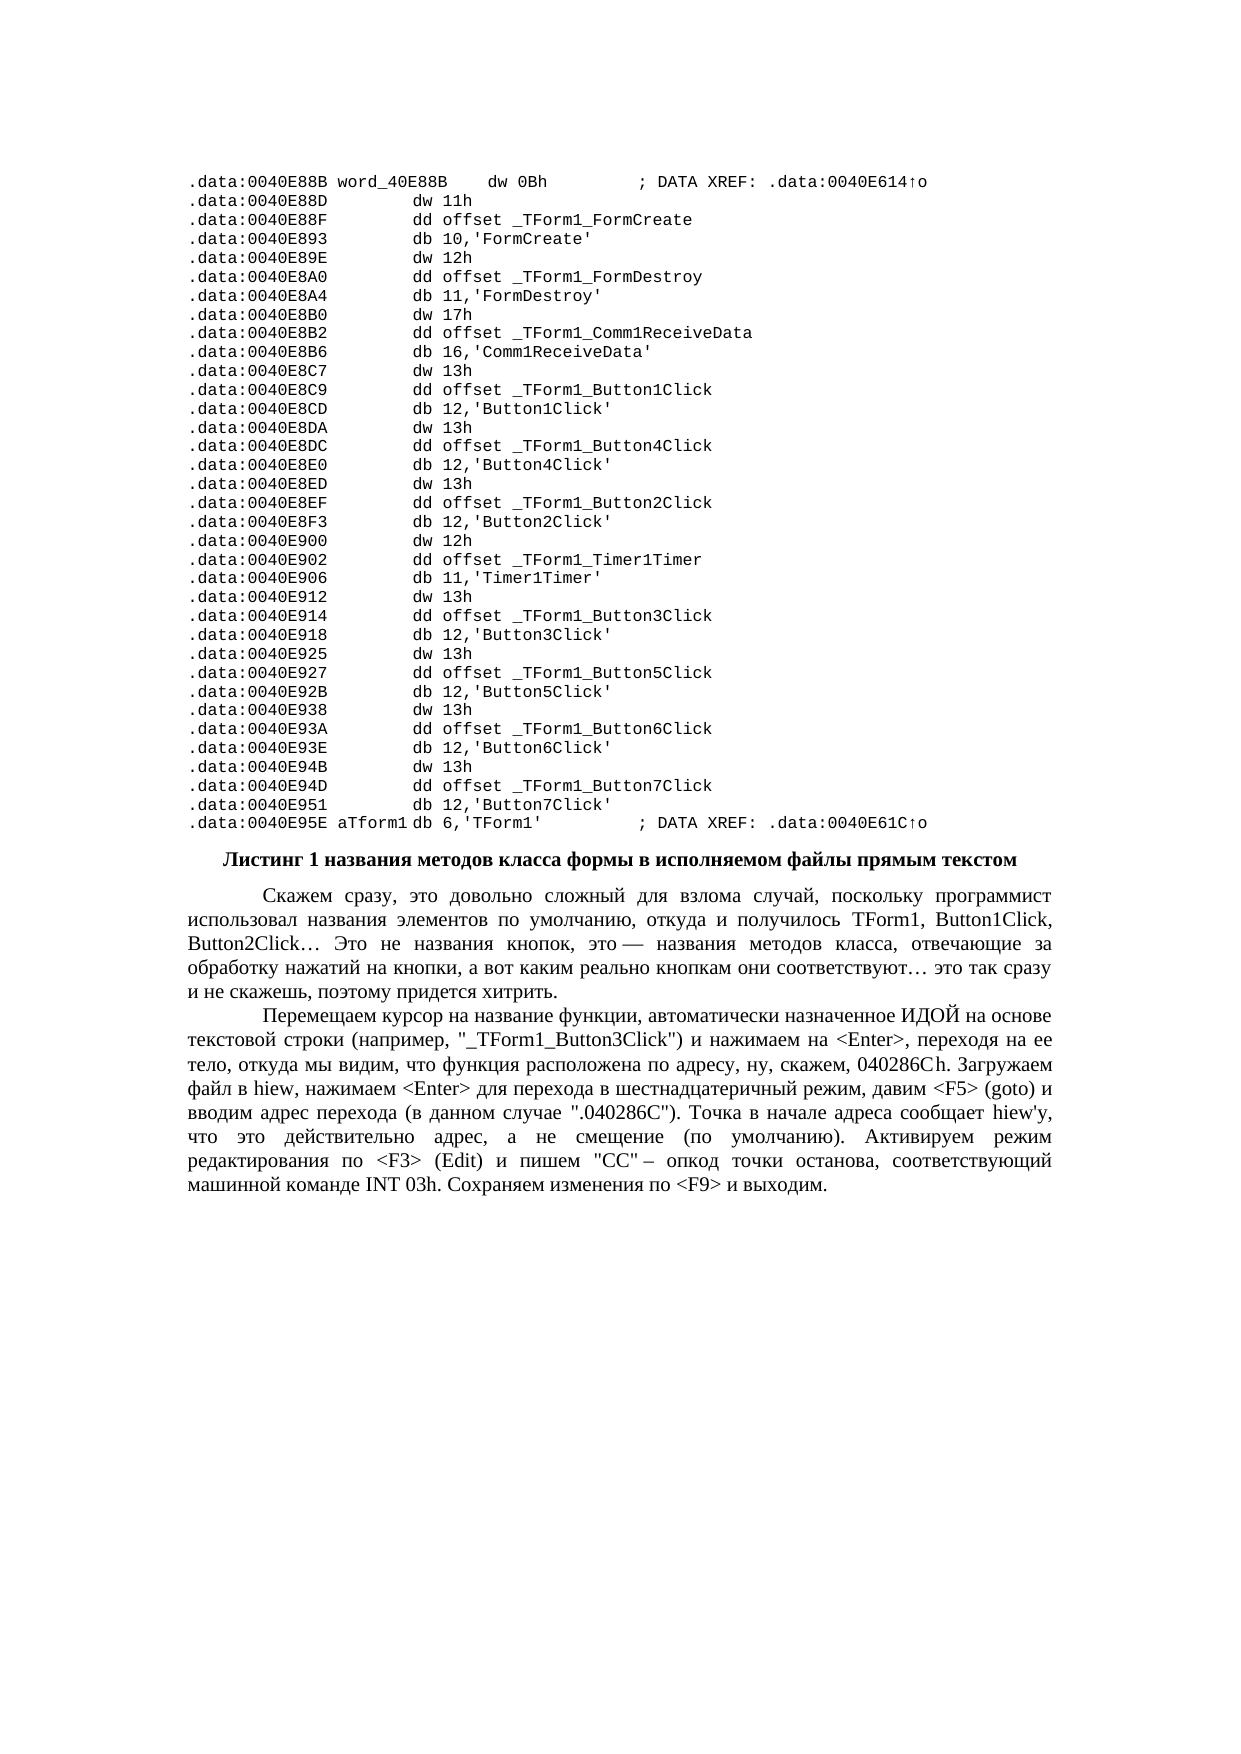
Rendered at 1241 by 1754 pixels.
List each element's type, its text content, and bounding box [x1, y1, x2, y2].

text .data:0040E8DC dd offset _TForm1_Button4Click [187, 438, 1053, 457]
text .data:0040E951 db 12,'Button7Click' [187, 796, 1053, 815]
text .data:0040E8B0 dw 17h [187, 306, 1053, 325]
text Скажем сразу, это довольно сложный для взлома случай, поскольку программист использовал названия элементов по умолчанию, откуда и получилось TForm1, Button1Click, Button2Click… Это не названия кнопок, это — названия методов класса, отвечающие за обработку нажатий на кнопки, а вот каким реально кнопкам они соответствуют… это так сразу и не скажешь, поэтому придется хитрить. [187, 883, 1053, 1003]
text .data:0040E8CD db 12,'Button1Click' [187, 400, 1053, 419]
text .data:0040E93E db 12,'Button6Click' [187, 740, 1053, 758]
text Листинг 1 названия методов класса формы в исполняемом файлы прямым текстом [187, 846, 1053, 871]
text .data:0040E8F3 db 12,'Button2Click' [187, 513, 1053, 532]
text .data:0040E94D dd offset _TForm1_Button7Click [187, 777, 1053, 796]
text .data:0040E902 dd offset _TForm1_Timer1Timer [187, 551, 1053, 570]
text .data:0040E8DA dw 13h [187, 419, 1053, 438]
text .data:0040E93A dd offset _TForm1_Button6Click [187, 721, 1053, 740]
text .data:0040E893 db 10,'FormCreate' [187, 231, 1053, 249]
text .data:0040E8A0 dd offset _TForm1_FormDestroy [187, 268, 1053, 287]
text .data:0040E8B6 db 16,'Comm1ReceiveData' [187, 344, 1053, 363]
text .data:0040E900 dw 12h [187, 532, 1053, 551]
text .data:0040E88B word_40E88B dw 0Bh ; DATA XREF: .data:0040E614↑o [187, 174, 1053, 193]
text .data:0040E8EF dd offset _TForm1_Button2Click [187, 494, 1053, 513]
text .data:0040E906 db 11,'Timer1Timer' [187, 570, 1053, 589]
text .data:0040E914 dd offset _TForm1_Button3Click [187, 608, 1053, 627]
text .data:0040E94B dw 13h [187, 758, 1053, 777]
text .data:0040E925 dw 13h [187, 645, 1053, 664]
text .data:0040E88F dd offset _TForm1_FormCreate [187, 212, 1053, 231]
text .data:0040E927 dd offset _TForm1_Button5Click [187, 664, 1053, 683]
text .data:0040E88D dw 11h [187, 193, 1053, 212]
text .data:0040E92B db 12,'Button5Click' [187, 683, 1053, 702]
text Перемещаем курсор на название функции, автоматически назначенное ИДОЙ на основе текстовой строки (например, "_TForm1_Button3Click") и нажимаем на <Enter>, переходя на ее тело, откуда мы видим, что функция расположена по адресу, ну, скажем, 040286Ch. Загружаем файл в hiew, нажимаем <Enter> для перехода в шестнадцатеричный режим, давим <F5> (goto) и вводим адрес перехода (в данном случае ".040286C"). Точка в начале адреса сообщает hiew'у, что это действительно адрес, а не смещение (по умолчанию). Активируем режим редактирования по <F3> (Edit) и пишем "CC" – опкод точки останова, соответствующий машинной команде INT 03h. Сохраняем изменения по <F9> и выходим. [187, 1003, 1053, 1196]
text .data:0040E8ED dw 13h [187, 476, 1053, 494]
text .data:0040E8B2 dd offset _TForm1_Comm1ReceiveData [187, 325, 1053, 344]
text .data:0040E938 dw 13h [187, 702, 1053, 721]
text .data:0040E8C9 dd offset _TForm1_Button1Click [187, 381, 1053, 400]
text .data:0040E8A4 db 11,'FormDestroy' [187, 287, 1053, 306]
text .data:0040E912 dw 13h [187, 589, 1053, 608]
text .data:0040E89E dw 12h [187, 249, 1053, 268]
text .data:0040E8E0 db 12,'Button4Click' [187, 457, 1053, 476]
text .data:0040E95E aTform1 db 6,'TForm1' ; DATA XREF: .data:0040E61C↑o [187, 815, 1053, 834]
text .data:0040E8C7 dw 13h [187, 363, 1053, 381]
text .data:0040E918 db 12,'Button3Click' [187, 627, 1053, 645]
